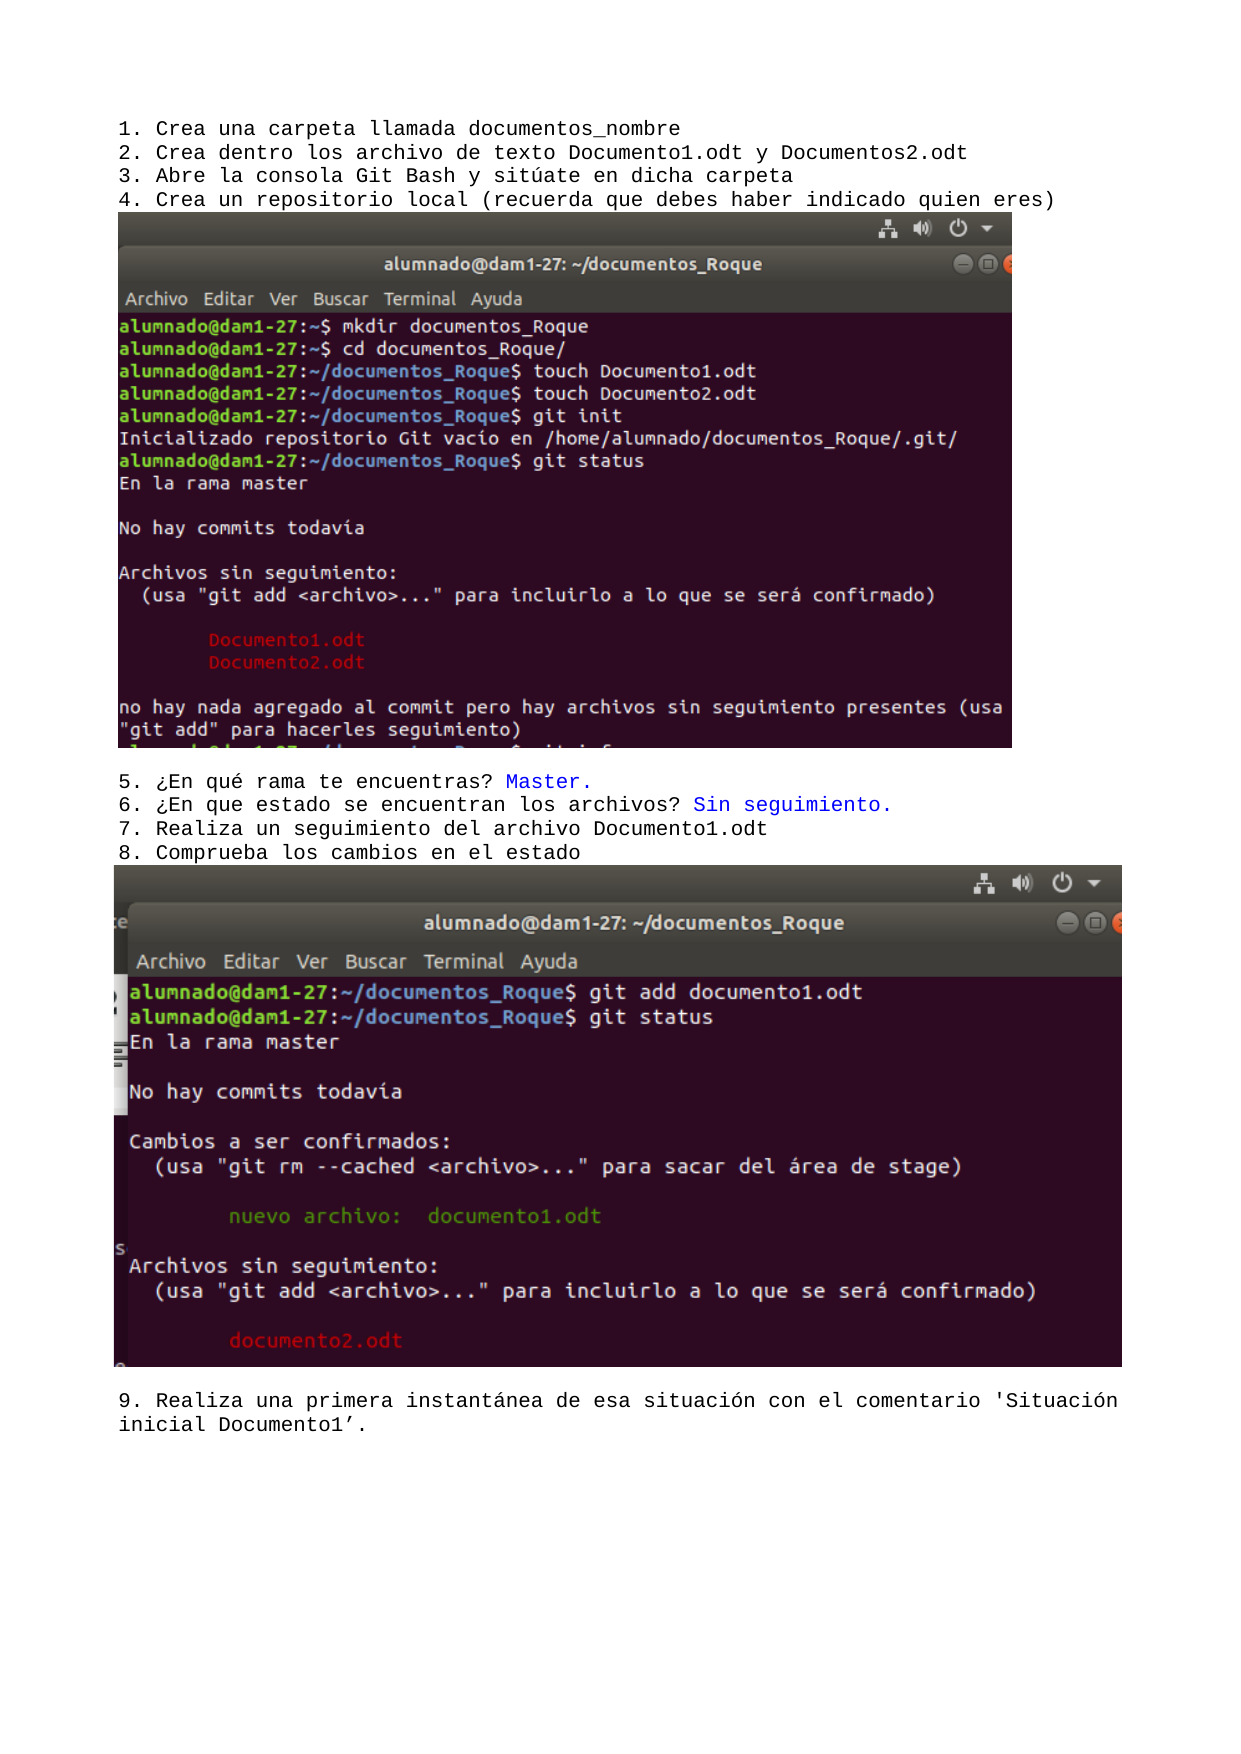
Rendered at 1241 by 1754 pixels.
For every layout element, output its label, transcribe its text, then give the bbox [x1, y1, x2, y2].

text 8. Comprueba los cambios en el estado [118, 842, 1122, 865]
text 7. Realiza un seguimiento del archivo Documento1.odt [118, 818, 1122, 842]
text 1. Crea una carpeta llamada documentos_nombre [118, 118, 1122, 142]
text 6. ¿En que estado se encuentran los archivos? Sin seguimiento. [118, 794, 1122, 818]
text 2. Crea dentro los archivo de texto Documento1.odt y Documentos2.odt [118, 142, 1122, 165]
text 5. ¿En qué rama te encuentras? Master. [118, 771, 1122, 794]
text 3. Abre la consola Git Bash y sitúate en dicha carpeta [118, 165, 1122, 189]
text 9. Realiza una primera instantánea de esa situación con el comentario 'Situación inicial Documento1’. [118, 1390, 1122, 1437]
text 4. Crea un repositorio local (recuerda que debes haber indicado quien eres) [118, 189, 1122, 213]
